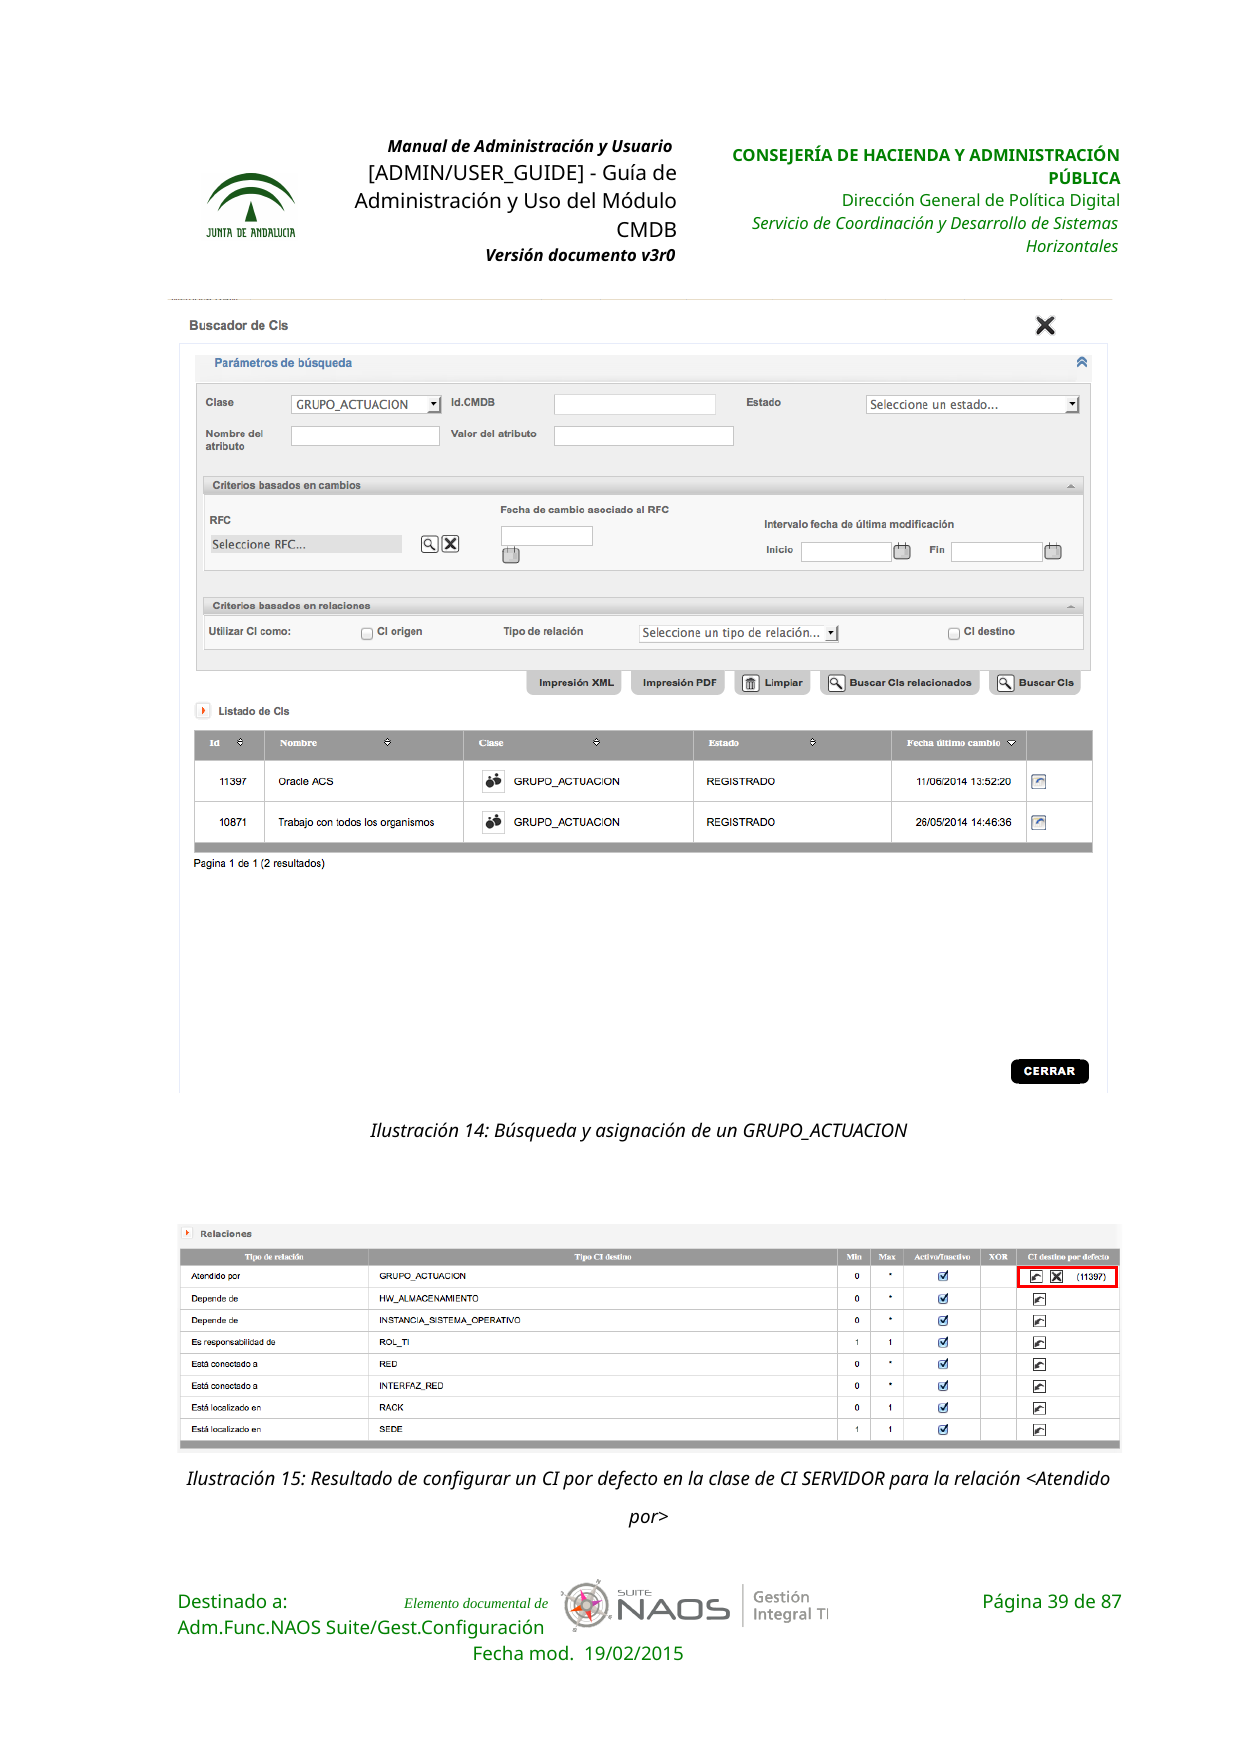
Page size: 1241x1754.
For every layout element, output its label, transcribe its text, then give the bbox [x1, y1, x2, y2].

picture [560, 1579, 829, 1632]
picture [167, 299, 1113, 1105]
text Ilustración 14: Búsqueda y asignación de un GRUPO_ACTUACION [167, 1105, 1112, 1142]
picture [201, 173, 298, 241]
text Ilustración 15: Resultado de configurar un CI por defecto en la clase de CI SERVIDOR para la relación <Atendido por> [177, 1453, 1122, 1529]
picture [177, 1224, 1123, 1453]
